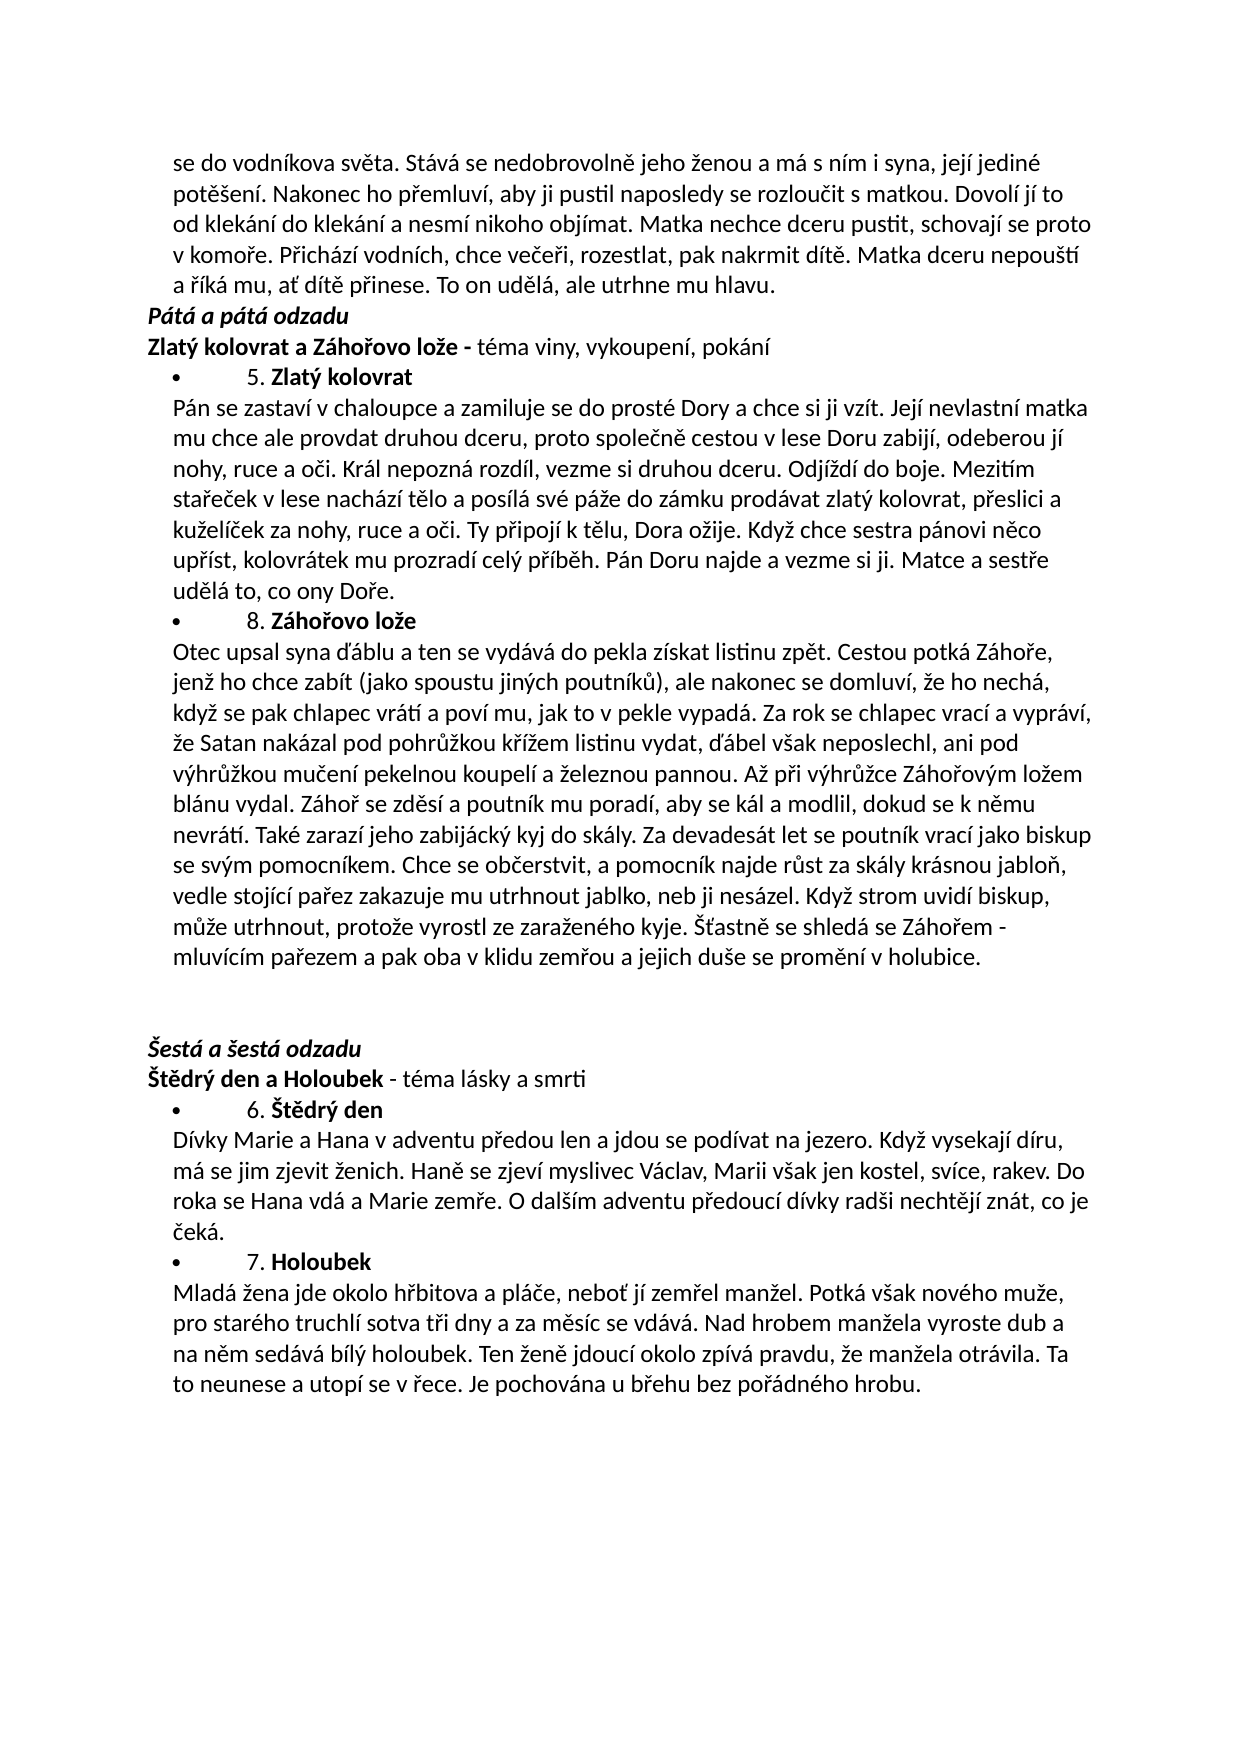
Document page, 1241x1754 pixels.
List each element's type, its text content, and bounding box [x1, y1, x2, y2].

list 6. Štědrý den Dívky Marie a Hana v adventu předou len a jdou se podívat na jezero. Když vysekají díru, má se jim zjevit ženich. Haně se zjeví myslivec Václav, Marii však jen kostel, svíce, rakev. Do roka se Hana vdá a Marie zemře. O dalším adventu předoucí dívky radši nechtějí znát, co je čeká. [173, 1094, 1093, 1246]
list se do vodníkova světa. Stává se nedobrovolně jeho ženou a má s ním i syna, její jediné potěšení. Nakonec ho přemluví, aby ji pustil naposledy se rozloučit s matkou. Dovolí jí to od klekání do klekání a nesmí nikoho objímat. Matka nechce dceru pustit, schovají se proto v komoře. Přichází vodních, chce večeři, rozestlat, pak nakrmit dítě. Matka dceru nepouští a říká mu, ať dítě přinese. To on udělá, ale utrhne mu hlavu. [173, 148, 1093, 300]
list 5. Zlatý kolovrat Pán se zastaví v chaloupce a zamiluje se do prosté Dory a chce si ji vzít. Její nevlastní matka mu chce ale provdat druhou dceru, proto společně cestou v lese Doru zabijí, odeberou jí nohy, ruce a oči. Král nepozná rozdíl, vezme si druhou dceru. Odjíždí do boje. Mezitím stařeček v lese nachází tělo a posílá své páže do zámku prodávat zlatý kolovrat, přeslici a kuželíček za nohy, ruce a oči. Ty připojí k tělu, Dora ožije. Když chce sestra pánovi něco upříst, kolovrátek mu prozradí celý příběh. Pán Doru najde a vezme si ji. Matce a sestře udělá to, co ony Doře. [173, 361, 1093, 605]
text Zlatý kolovrat a Záhořovo lože - téma viny, vykoupení, pokání [148, 331, 1093, 361]
text Šestá a šestá odzadu [148, 1033, 1093, 1063]
text Pátá a pátá odzadu [148, 300, 1093, 331]
list 7. Holoubek Mladá žena jde okolo hřbitova a pláče, neboť jí zemřel manžel. Potká však nového muže, pro starého truchlí sotva tři dny a za měsíc se vdává. Nad hrobem manžela vyroste dub a na něm sedává bílý holoubek. Ten ženě jdoucí okolo zpívá pravdu, že manžela otrávila. Ta to neunese a utopí se v řece. Je pochována u břehu bez pořádného hrobu. [173, 1246, 1093, 1399]
text Štědrý den a Holoubek - téma lásky a smrti [148, 1063, 1093, 1094]
list 8. Záhořovo lože Otec upsal syna ďáblu a ten se vydává do pekla získat listinu zpět. Cestou potká Záhoře, jenž ho chce zabít (jako spoustu jiných poutníků), ale nakonec se domluví, že ho nechá, když se pak chlapec vrátí a poví mu, jak to v pekle vypadá. Za rok se chlapec vrací a vypráví, že Satan nakázal pod pohrůžkou křížem listinu vydat, ďábel však neposlechl, ani pod výhrůžkou mučení pekelnou koupelí a železnou pannou. Až při výhrůžce Záhořovým ložem blánu vydal. Záhoř se zděsí a poutník mu poradí, aby se kál a modlil, dokud se k němu nevrátí. Také zarazí jeho zabijácký kyj do skály. Za devadesát let se poutník vrací jako biskup se svým pomocníkem. Chce se občerstvit, a pomocník najde růst za skály krásnou jabloň, vedle stojící pařez zakazuje mu utrhnout jablko, neb ji nesázel. Když strom uvidí biskup, může utrhnout, protože vyrostl ze zaraženého kyje. Šťastně se shledá se Záhořem - mluvícím pařezem a pak oba v klidu zemřou a jejich duše se promění v holubice. [173, 605, 1093, 972]
